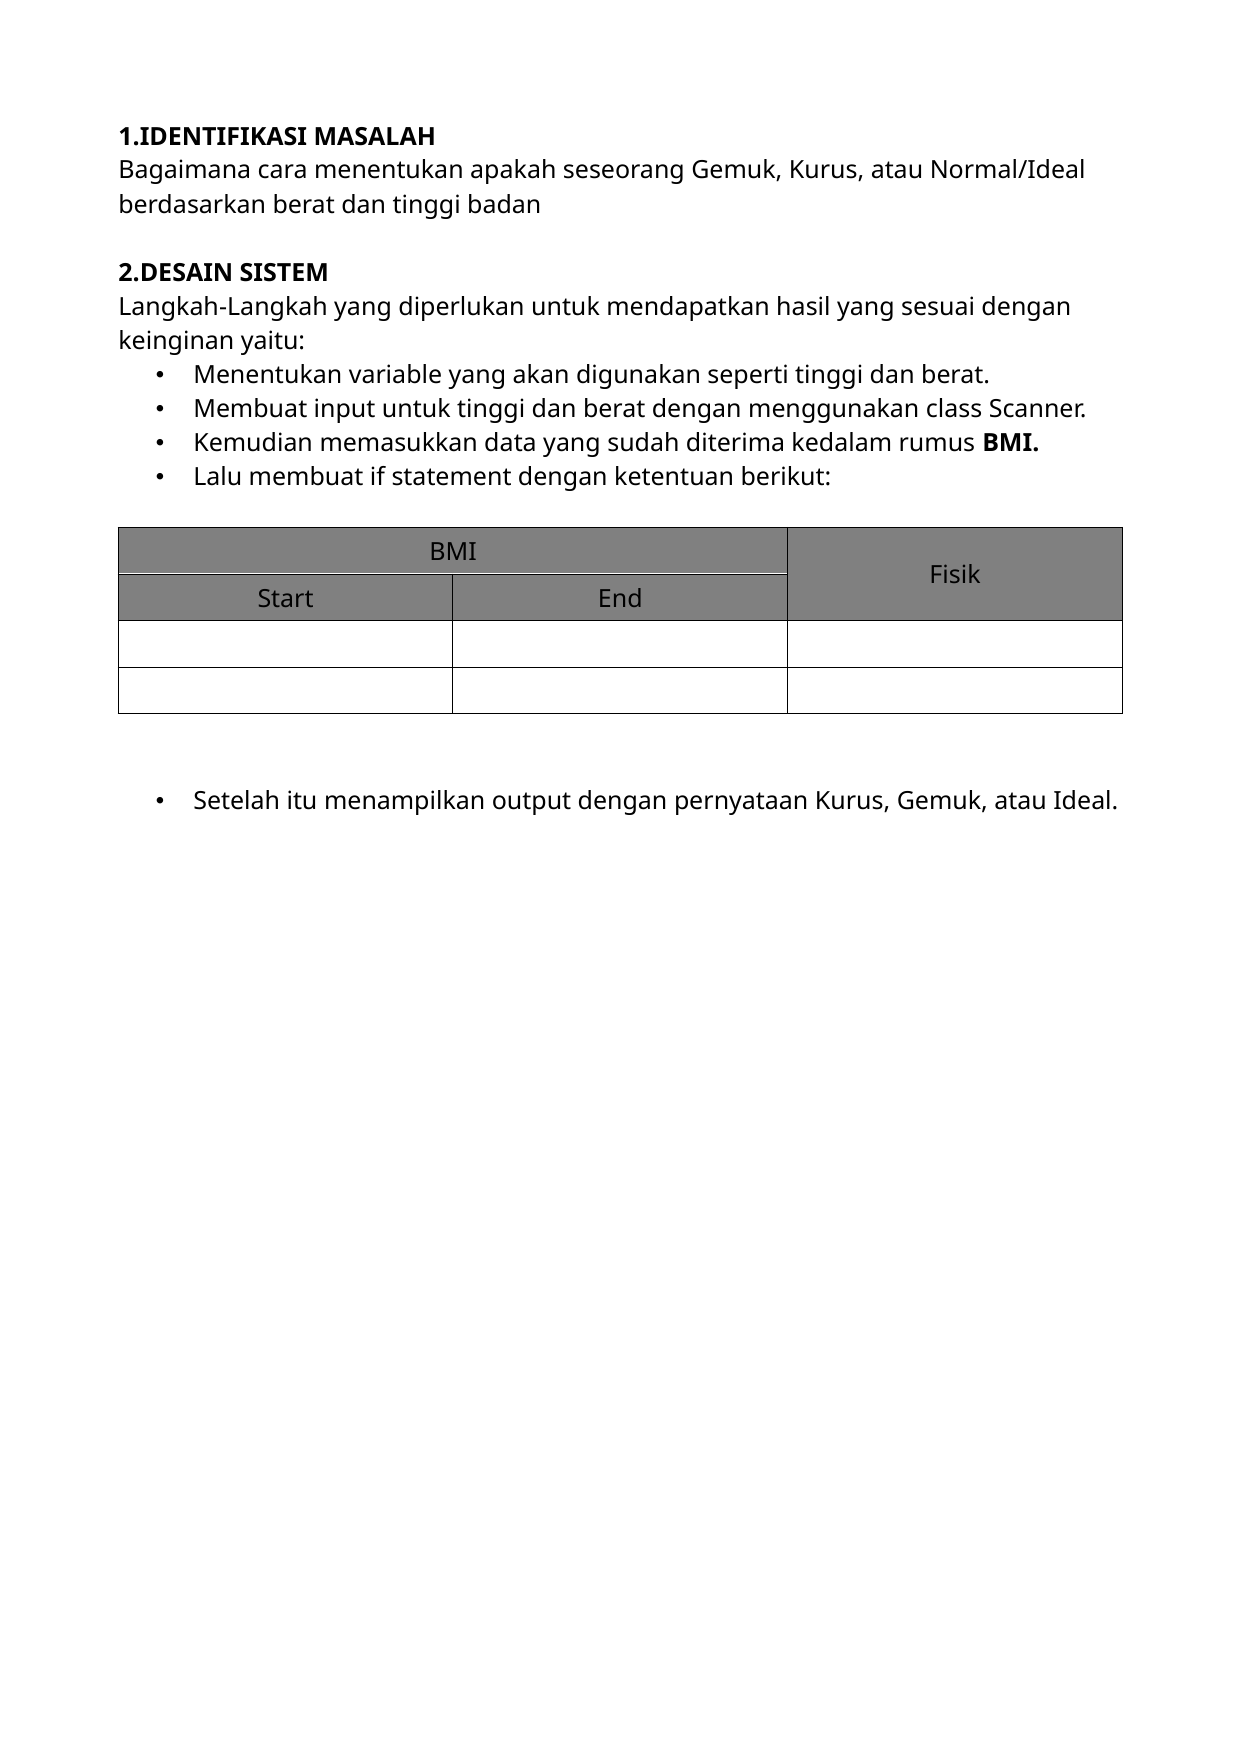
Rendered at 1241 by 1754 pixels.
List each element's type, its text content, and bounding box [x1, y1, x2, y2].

table_header BMI [119, 528, 787, 573]
table_cell [119, 668, 452, 713]
table_cell [788, 668, 1122, 713]
list Menentukan variable yang akan digunakan seperti tinggi dan berat. [156, 357, 1122, 391]
text 1.IDENTIFIKASI MASALAH [118, 118, 1122, 152]
table_cell [788, 621, 1122, 667]
table_cell [119, 621, 452, 667]
text Langkah-Langkah yang diperlukan untuk mendapatkan hasil yang sesuai dengan keinginan yaitu: [118, 288, 1122, 357]
list Membuat input untuk tinggi dan berat dengan menggunakan class Scanner. [156, 391, 1122, 425]
text Bagaimana cara menentukan apakah seseorang Gemuk, Kurus, atau Normal/Ideal berdasarkan berat dan tinggi badan [118, 152, 1122, 220]
table_cell End [453, 575, 787, 620]
text 2.DESAIN SISTEM [118, 254, 1122, 288]
table_cell [453, 621, 787, 667]
list Kemudian memasukkan data yang sudah diterima kedalam rumus BMI. [156, 425, 1122, 459]
list Setelah itu menampilkan output dengan pernyataan Kurus, Gemuk, atau Ideal. [156, 782, 1122, 816]
list Lalu membuat if statement dengan ketentuan berikut: [156, 459, 1122, 493]
table_header Fisik [788, 528, 1122, 620]
table_cell Start [119, 575, 452, 620]
table_cell [453, 668, 787, 713]
